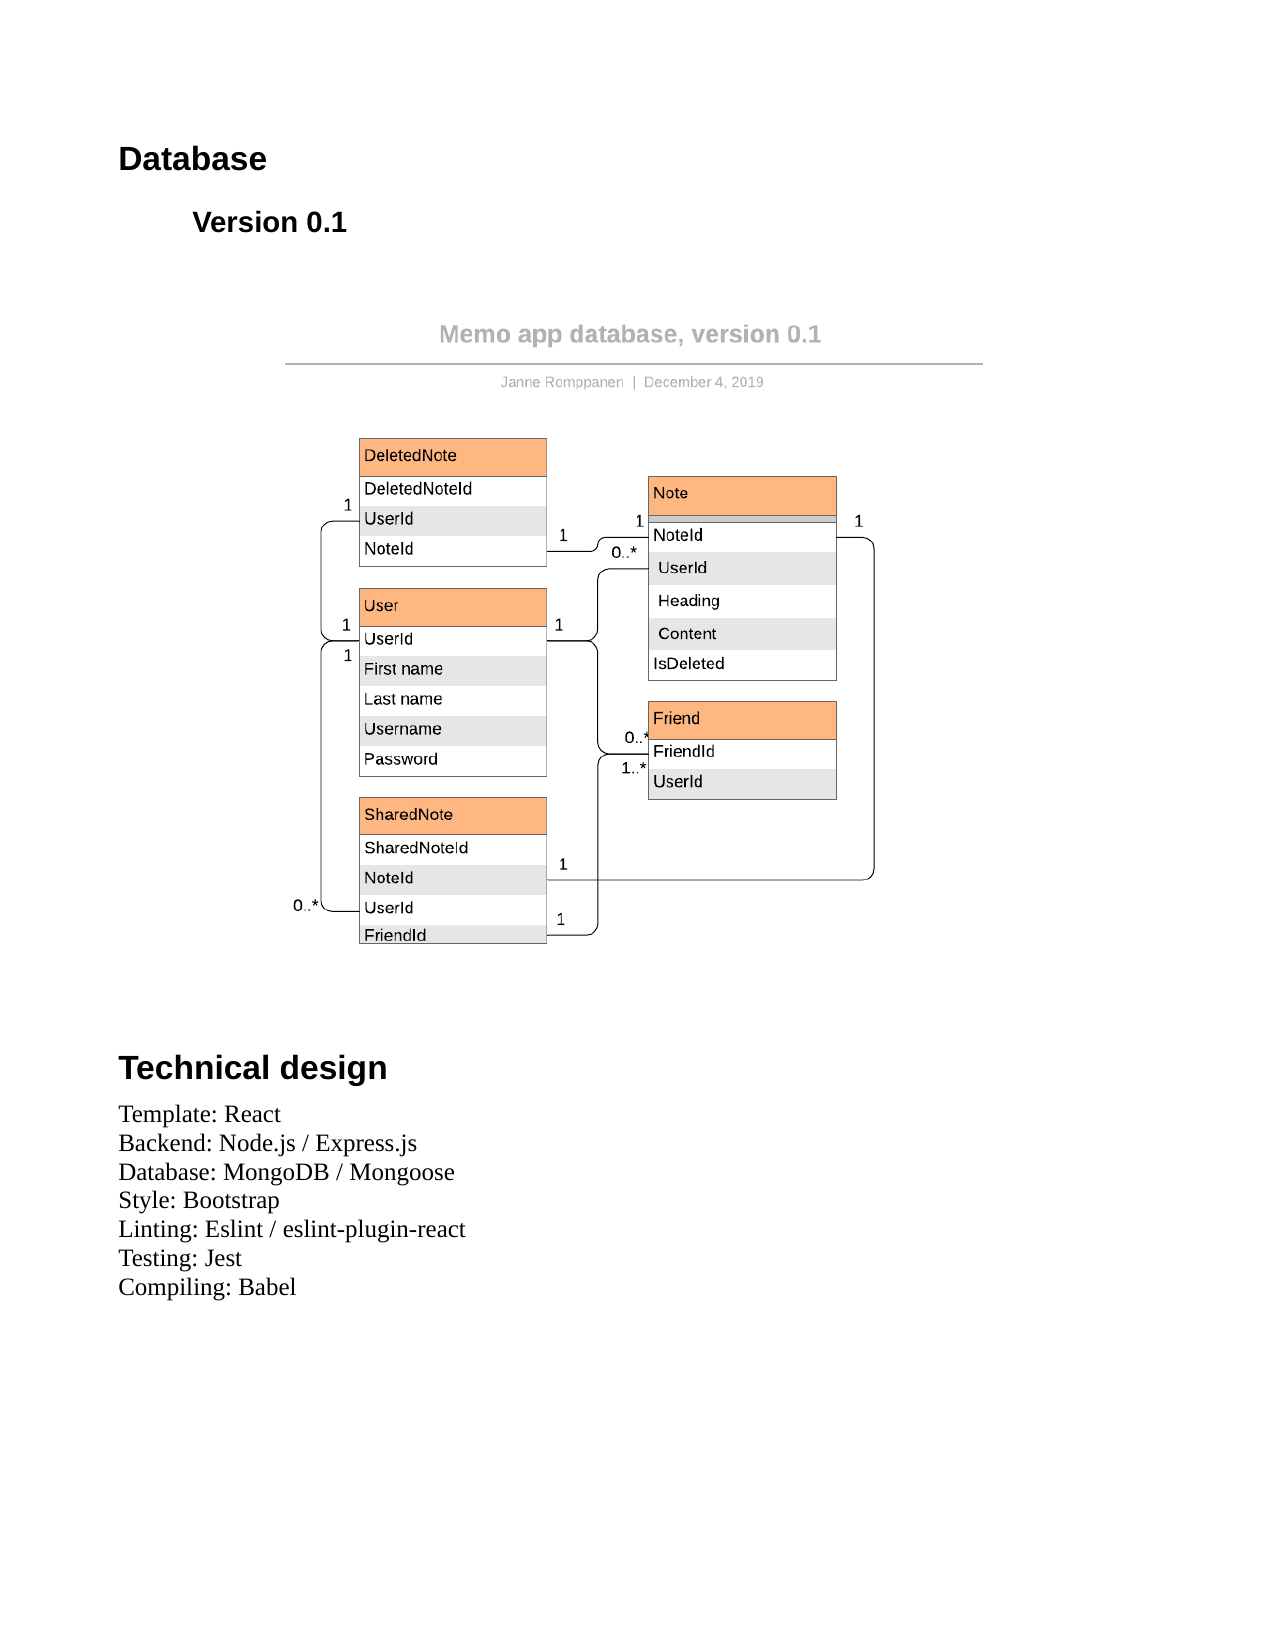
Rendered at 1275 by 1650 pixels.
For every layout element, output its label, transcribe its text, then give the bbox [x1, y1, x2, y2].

subtitle Database [118, 139, 1157, 178]
text Database: MongoDB / Mongoose [118, 1157, 1157, 1185]
subtitle Technical design [118, 1048, 1157, 1087]
text Backend: Node.js / Express.js [118, 1128, 1157, 1157]
text Compiling: Babel [118, 1272, 1157, 1300]
text Template: React [118, 1099, 1157, 1128]
picture [260, 251, 1015, 1002]
text Style: Bootstrap [118, 1185, 1157, 1214]
text Linting: Eslint / eslint-plugin-react [118, 1214, 1157, 1243]
subtitle Version 0.1 [118, 205, 1157, 238]
text Testing: Jest [118, 1243, 1157, 1272]
